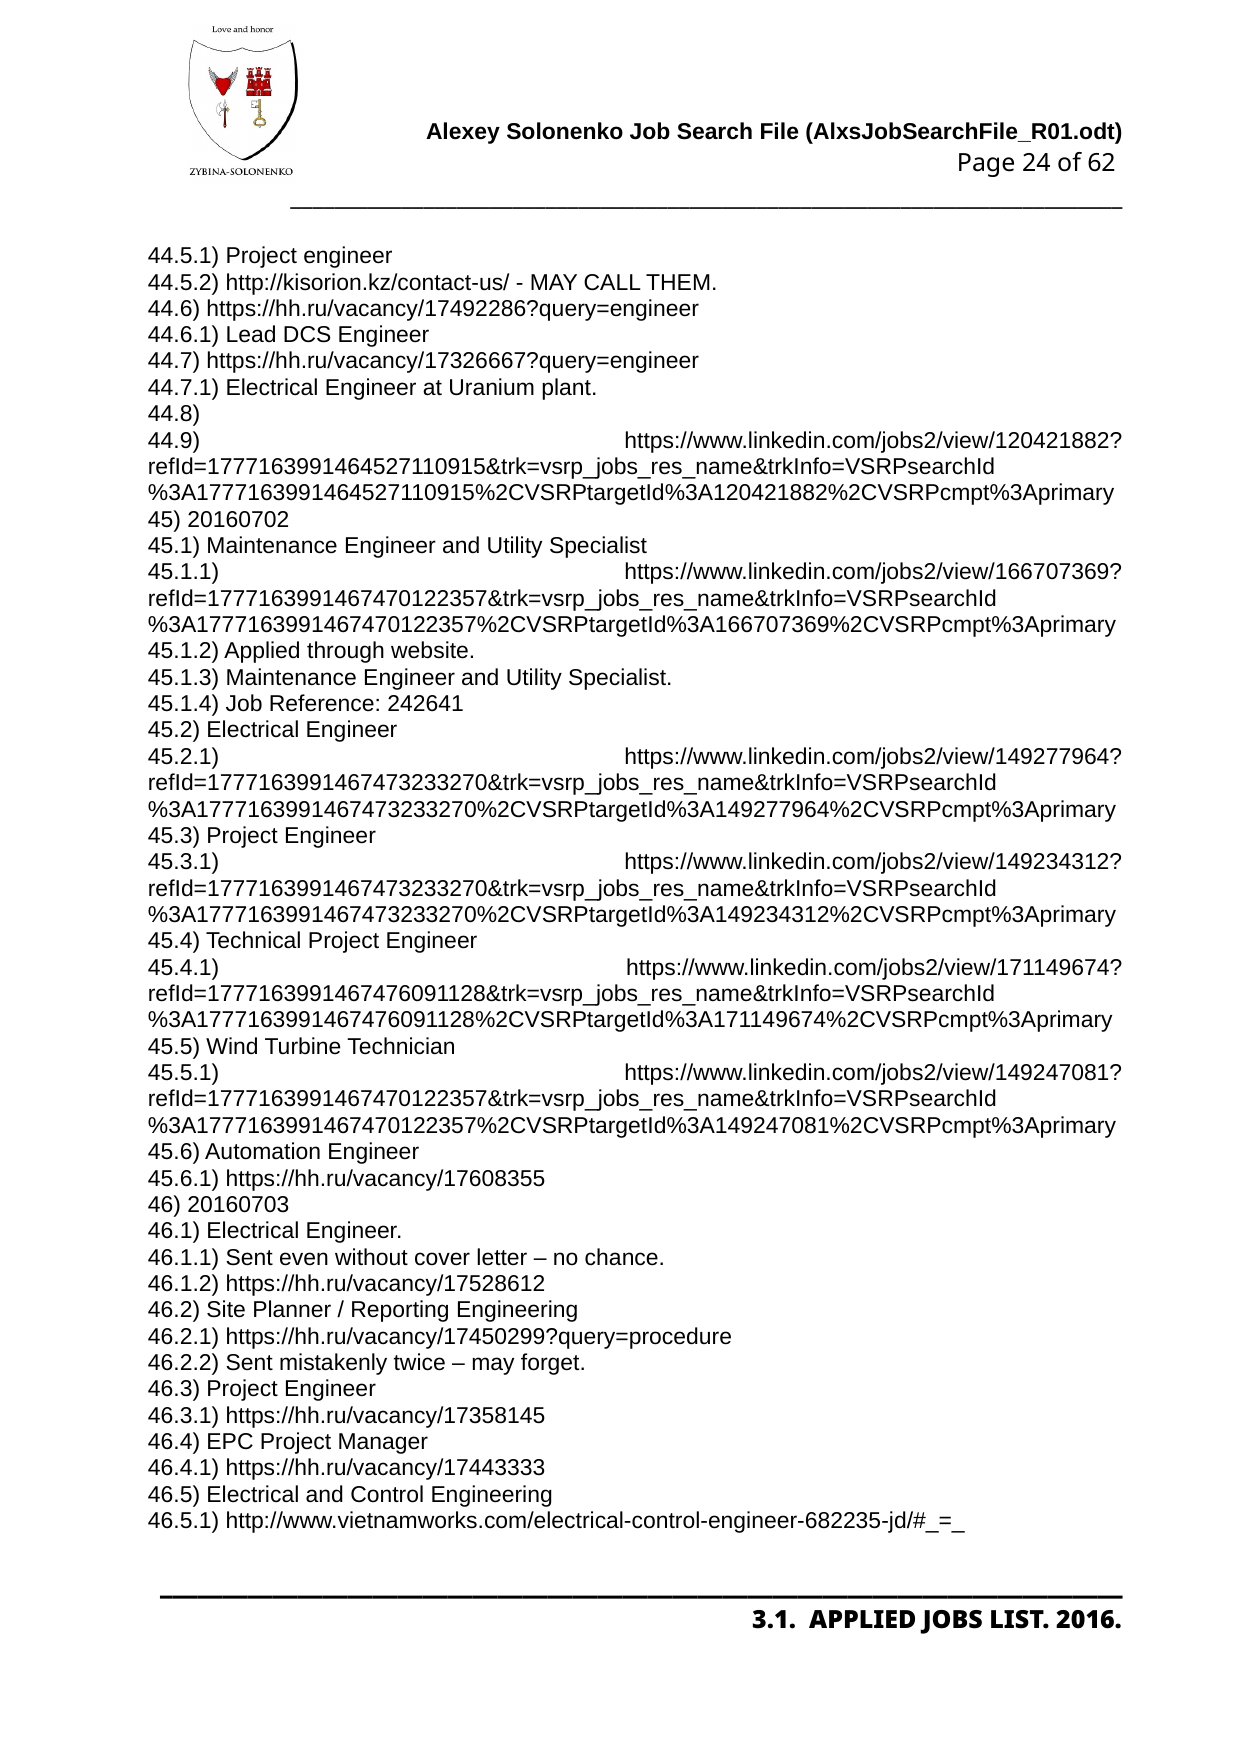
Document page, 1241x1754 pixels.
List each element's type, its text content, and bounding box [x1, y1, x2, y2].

text 45.5) Wind Turbine Technician [148, 1033, 1122, 1059]
text 45) 20160702 [148, 506, 1122, 532]
text 45.2.1) https://www.linkedin.com/jobs2/view/149277964?refId=1777163991467473233270&trk=vsrp_jobs_res_name&trkInfo=VSRPsearchId%3A1777163991467473233270%2CVSRPtargetId%3A149277964%2CVSRPcmpt%3Aprimary [148, 743, 1122, 822]
text 46.4) EPC Project Manager [148, 1428, 1122, 1454]
text 44.8) [148, 400, 1122, 427]
text 45.3) Project Engineer [148, 822, 1122, 848]
picture [185, 22, 303, 186]
text 46.5.1) http://www.vietnamworks.com/electrical-control-engineer-682235-jd/#_=_ [148, 1507, 1122, 1533]
text 45.4) Technical Project Engineer [148, 927, 1122, 954]
text 44.6.1) Lead DCS Engineer [148, 321, 1122, 347]
text 44.7.1) Electrical Engineer at Uranium plant. [148, 374, 1122, 400]
text 45.1.1) https://www.linkedin.com/jobs2/view/166707369?refId=1777163991467470122357&trk=vsrp_jobs_res_name&trkInfo=VSRPsearchId%3A1777163991467470122357%2CVSRPtargetId%3A166707369%2CVSRPcmpt%3Aprimary [148, 558, 1122, 637]
text 46.1) Electrical Engineer. [148, 1217, 1122, 1243]
text 46.2.2) Sent mistakenly twice – may forget. [148, 1349, 1122, 1375]
text 46.1.1) Sent even without cover letter – no chance. [148, 1243, 1122, 1270]
text 46.2) Site Planner / Reporting Engineering [148, 1296, 1122, 1323]
text 45.4.1) https://www.linkedin.com/jobs2/view/171149674?refId=1777163991467476091128&trk=vsrp_jobs_res_name&trkInfo=VSRPsearchId%3A1777163991467476091128%2CVSRPtargetId%3A171149674%2CVSRPcmpt%3Aprimary [148, 954, 1122, 1033]
text 46) 20160703 [148, 1191, 1122, 1217]
text 44.7) https://hh.ru/vacancy/17326667?query=engineer [148, 347, 1122, 374]
text 46.2.1) https://hh.ru/vacancy/17450299?query=procedure [148, 1323, 1122, 1349]
text 44.5.1) Project engineer [148, 242, 1122, 268]
text 45.5.1) https://www.linkedin.com/jobs2/view/149247081?refId=1777163991467470122357&trk=vsrp_jobs_res_name&trkInfo=VSRPsearchId%3A1777163991467470122357%2CVSRPtargetId%3A149247081%2CVSRPcmpt%3Aprimary [148, 1059, 1122, 1138]
text 44.5.2) http://kisorion.kz/contact-us/ - MAY CALL THEM. [148, 268, 1122, 295]
text 44.6) https://hh.ru/vacancy/17492286?query=engineer [148, 295, 1122, 321]
text 45.6) Automation Engineer [148, 1138, 1122, 1164]
text 46.1.2) https://hh.ru/vacancy/17528612 [148, 1270, 1122, 1296]
text 44.9) https://www.linkedin.com/jobs2/view/120421882?refId=1777163991464527110915&trk=vsrp_jobs_res_name&trkInfo=VSRPsearchId%3A1777163991464527110915%2CVSRPtargetId%3A120421882%2CVSRPcmpt%3Aprimary [148, 427, 1122, 506]
text 45.1.3) Maintenance Engineer and Utility Specialist. [148, 664, 1122, 690]
text 45.2) Electrical Engineer [148, 716, 1122, 743]
text 46.5) Electrical and Control Engineering [148, 1481, 1122, 1507]
text 46.3.1) https://hh.ru/vacancy/17358145 [148, 1402, 1122, 1428]
text 45.1.2) Applied through website. [148, 637, 1122, 664]
text 45.1) Maintenance Engineer and Utility Specialist [148, 532, 1122, 558]
text 46.4.1) https://hh.ru/vacancy/17443333 [148, 1454, 1122, 1481]
text 45.6.1) https://hh.ru/vacancy/17608355 [148, 1164, 1122, 1191]
text 45.3.1) https://www.linkedin.com/jobs2/view/149234312?refId=1777163991467473233270&trk=vsrp_jobs_res_name&trkInfo=VSRPsearchId%3A1777163991467473233270%2CVSRPtargetId%3A149234312%2CVSRPcmpt%3Aprimary [148, 848, 1122, 927]
text 46.3) Project Engineer [148, 1375, 1122, 1402]
text 45.1.4) Job Reference: 242641 [148, 690, 1122, 716]
